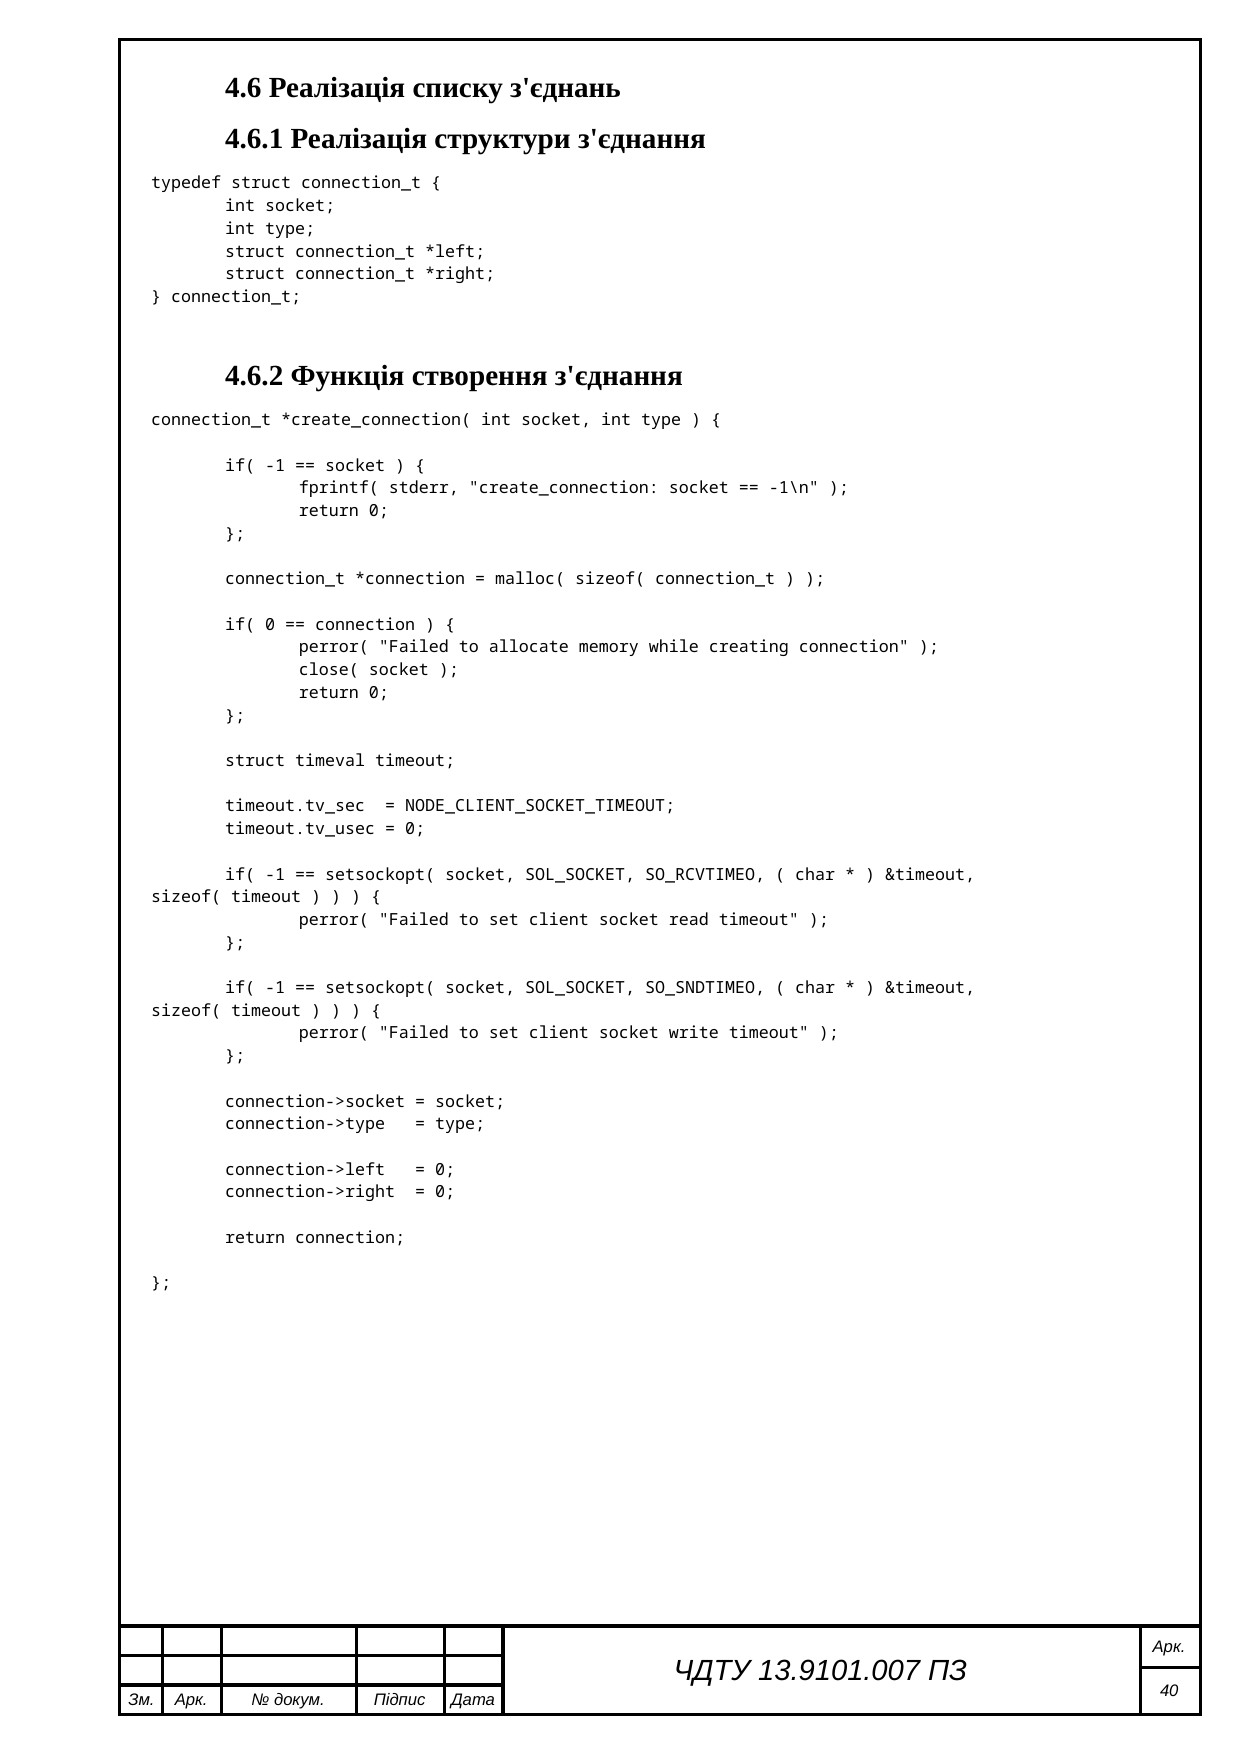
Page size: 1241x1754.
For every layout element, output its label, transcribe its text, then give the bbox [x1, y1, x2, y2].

text }; [151, 930, 1170, 953]
text } connection_t; [151, 285, 1170, 307]
text }; [151, 703, 1170, 726]
text 4.6.2 Функція створення з'єднання [151, 358, 1170, 391]
text if( -1 == setsockopt( socket, SOL_SOCKET, SO_SNDTIMEO, ( char * ) &timeout, sizeof( timeout ) ) ) { [151, 976, 1170, 1021]
text connection->socket = socket; [151, 1089, 1170, 1112]
text fprintf( stderr, "create_connection: socket == -1\n" ); [151, 476, 1170, 499]
text connection_t *create_connection( int socket, int type ) { [151, 408, 1170, 431]
text connection->type = type; [151, 1112, 1170, 1135]
text struct connection_t *right; [151, 262, 1170, 285]
text }; [151, 522, 1170, 544]
text int socket; [151, 194, 1170, 217]
text if( -1 == setsockopt( socket, SOL_SOCKET, SO_RCVTIMEO, ( char * ) &timeout, sizeof( timeout ) ) ) { [151, 862, 1170, 908]
text return 0; [151, 681, 1170, 703]
text perror( "Failed to set client socket read timeout" ); [151, 908, 1170, 930]
text timeout.tv_sec = NODE_CLIENT_SOCKET_TIMEOUT; [151, 794, 1170, 817]
text connection->left = 0; [151, 1157, 1170, 1180]
text perror( "Failed to set client socket write timeout" ); [151, 1021, 1170, 1044]
text return 0; [151, 499, 1170, 522]
text struct timeval timeout; [151, 749, 1170, 771]
text perror( "Failed to allocate memory while creating connection" ); [151, 635, 1170, 658]
text 4.6 Реалізація списку з'єднань [151, 71, 1170, 104]
text return connection; [151, 1226, 1170, 1248]
text connection_t *connection = malloc( sizeof( connection_t ) ); [151, 567, 1170, 590]
text }; [151, 1044, 1170, 1067]
text if( 0 == connection ) { [151, 612, 1170, 635]
text struct connection_t *left; [151, 239, 1170, 262]
text typedef struct connection_t { [151, 171, 1170, 194]
text timeout.tv_usec = 0; [151, 817, 1170, 839]
text }; [151, 1271, 1170, 1294]
text connection->right = 0; [151, 1180, 1170, 1203]
text if( -1 == socket ) { [151, 453, 1170, 476]
text close( socket ); [151, 658, 1170, 681]
text 4.6.1 Реалізація структури з'єднання [151, 121, 1170, 154]
text int type; [151, 217, 1170, 239]
